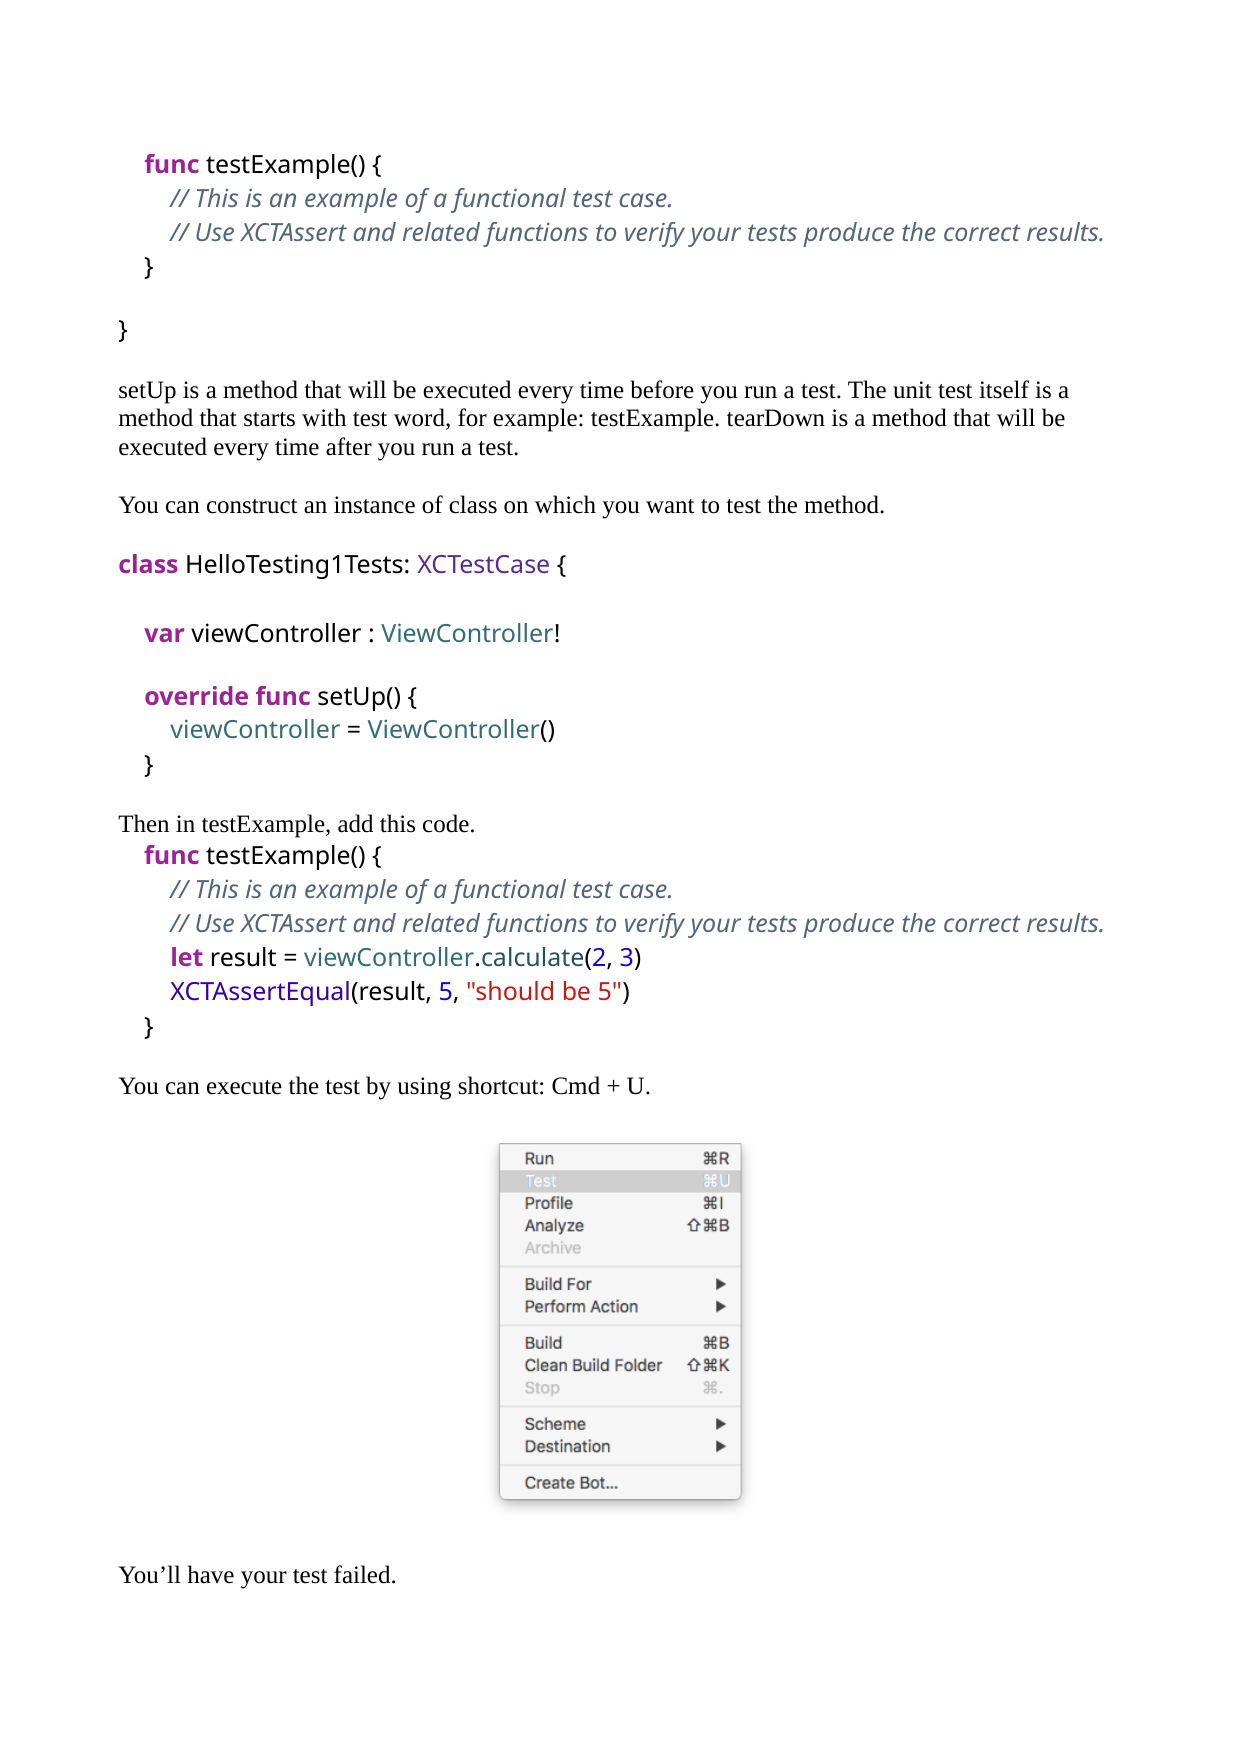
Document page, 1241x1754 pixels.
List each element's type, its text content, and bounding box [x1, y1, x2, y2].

text let result = viewController.calculate(2, 3) [118, 940, 1122, 974]
text // This is an example of a functional test case. [118, 872, 1122, 906]
text } [118, 1008, 1122, 1042]
text Then in testExample, add this code. [118, 809, 1122, 838]
text You can construct an instance of class on which you want to test the method. [118, 490, 1122, 518]
text You can execute the test by using shortcut: Cmd + U. [118, 1071, 1122, 1100]
text } [118, 746, 1122, 780]
text class HelloTesting1Tests: XCTestCase { [118, 547, 1122, 581]
text } [118, 312, 1122, 346]
text // Use XCTAssert and related functions to verify your tests produce the correct results. [118, 215, 1122, 249]
text override func setUp() { [118, 678, 1122, 712]
text XCTAssertEqual(result, 5, "should be 5") [118, 974, 1122, 1008]
text func testExample() { [118, 147, 1122, 181]
text You’ll have your test failed. [118, 1560, 1122, 1588]
text viewController = ViewController() [118, 712, 1122, 746]
text var viewController : ViewController! [118, 615, 1122, 649]
text // Use XCTAssert and related functions to verify your tests produce the correct results. [118, 906, 1122, 940]
picture [480, 1128, 761, 1524]
text } [118, 249, 1122, 283]
text func testExample() { [118, 838, 1122, 872]
text setUp is a method that will be executed every time before you run a test. The unit test itself is a method that starts with test word, for example: testExample. tearDown is a method that will be executed every time after you run a test. [118, 375, 1122, 461]
text // This is an example of a functional test case. [118, 181, 1122, 215]
